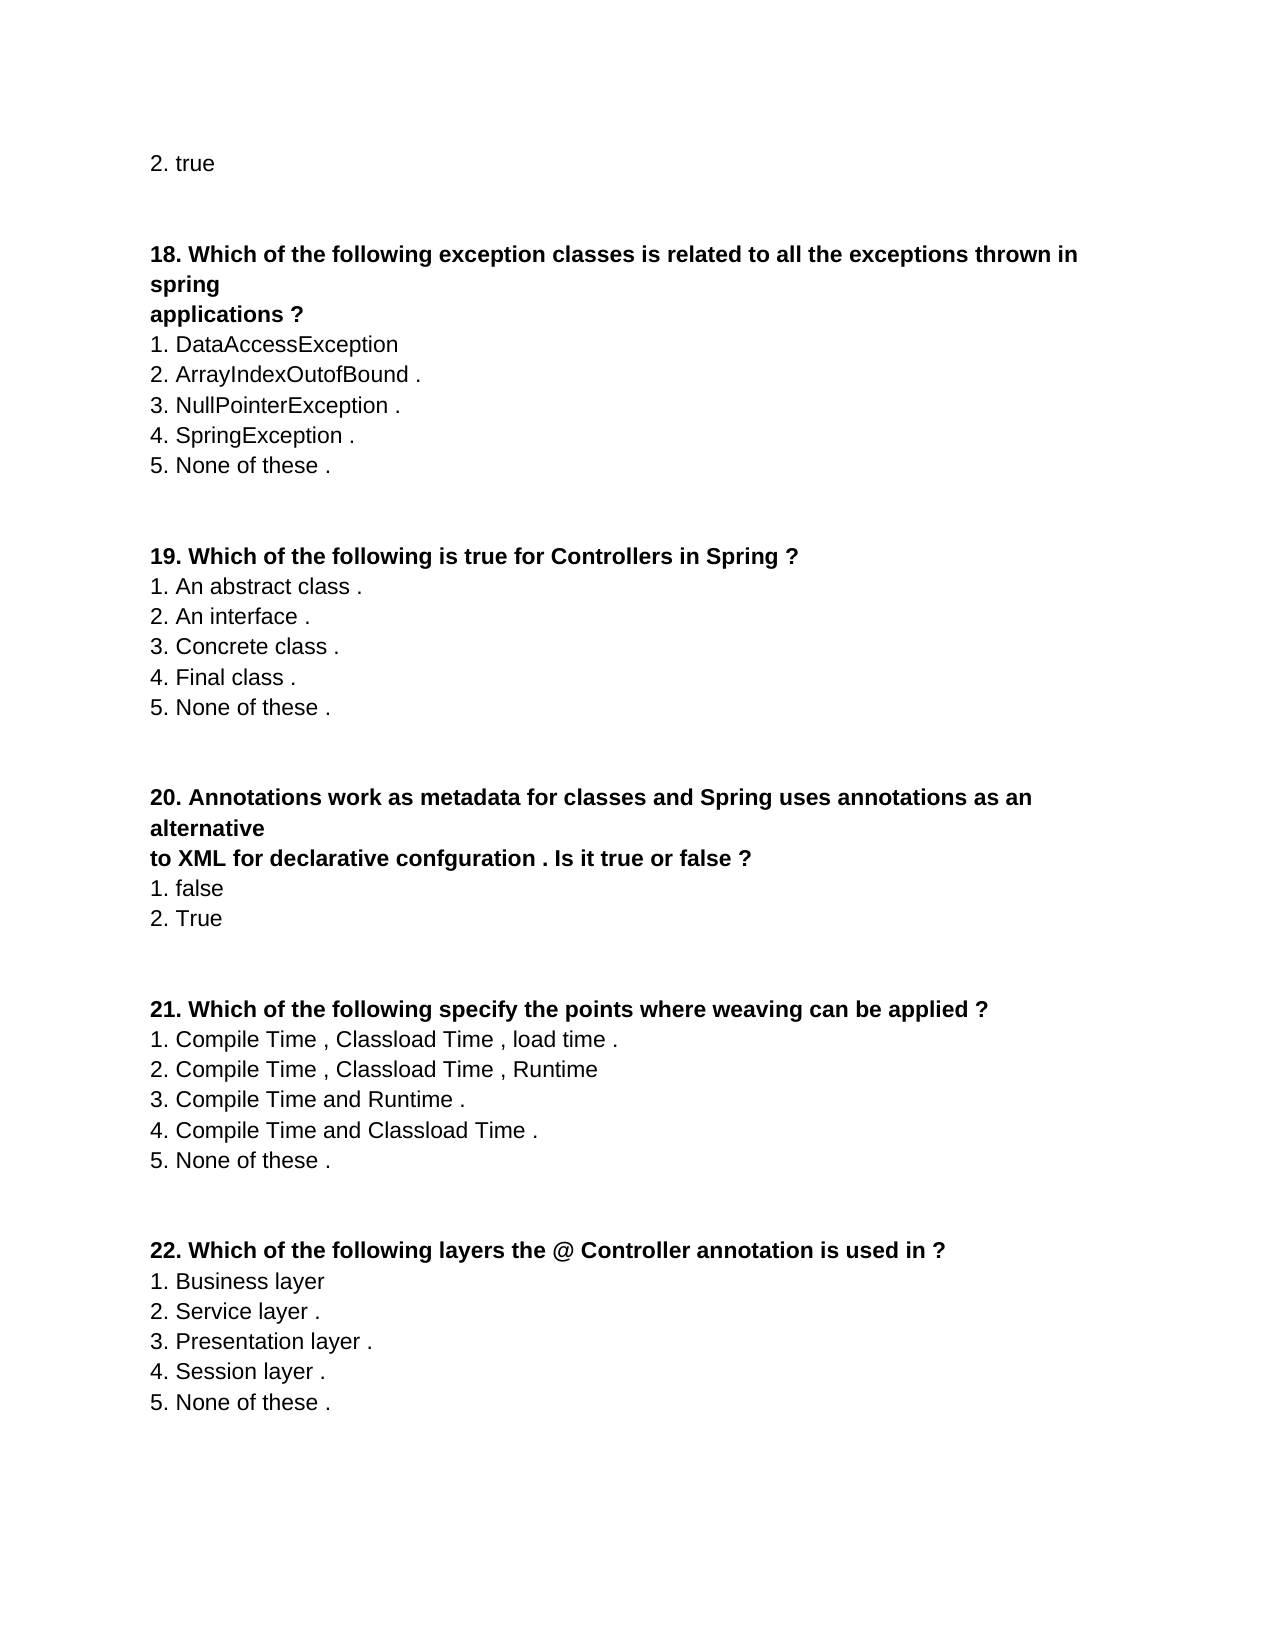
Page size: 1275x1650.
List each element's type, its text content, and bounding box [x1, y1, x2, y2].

text 4. Session layer . [150, 1358, 1125, 1385]
text 4. Final class . [150, 663, 1125, 690]
text 2. An interface . [150, 603, 1125, 629]
text 19. Which of the following is true for Controllers in Spring ? [150, 543, 1125, 569]
text 3. Compile Time and Runtime . [150, 1086, 1125, 1113]
text 2. True [150, 905, 1125, 932]
text 5. None of these . [150, 694, 1125, 720]
text 2. ArrayIndexOutofBound . [150, 361, 1125, 388]
text 2. Compile Time , Classload Time , Runtime [150, 1056, 1125, 1083]
text 1. Business layer [150, 1268, 1125, 1294]
text 20. Annotations work as metadata for classes and Spring uses annotations as an alternative [150, 784, 1125, 841]
text 21. Which of the following specify the points where weaving can be applied ? [150, 996, 1125, 1022]
text 5. None of these . [150, 452, 1125, 478]
text to XML for declarative confguration . Is it true or false ? [150, 845, 1125, 871]
text 4. SpringException . [150, 422, 1125, 448]
text 3. NullPointerException . [150, 392, 1125, 418]
text 2. true [150, 150, 1125, 176]
text 5. None of these . [150, 1388, 1125, 1415]
text 1. Compile Time , Classload Time , load time . [150, 1026, 1125, 1052]
text 2. Service layer . [150, 1298, 1125, 1324]
text 1. An abstract class . [150, 573, 1125, 599]
text 3. Concrete class . [150, 633, 1125, 660]
text 1. DataAccessException [150, 331, 1125, 358]
text 3. Presentation layer . [150, 1328, 1125, 1354]
text 4. Compile Time and Classload Time . [150, 1117, 1125, 1143]
text applications ? [150, 301, 1125, 327]
text 5. None of these . [150, 1147, 1125, 1173]
text 18. Which of the following exception classes is related to all the exceptions thrown in spring [150, 241, 1125, 297]
text 22. Which of the following layers the @ Controller annotation is used in ? [150, 1237, 1125, 1264]
text 1. false [150, 875, 1125, 901]
